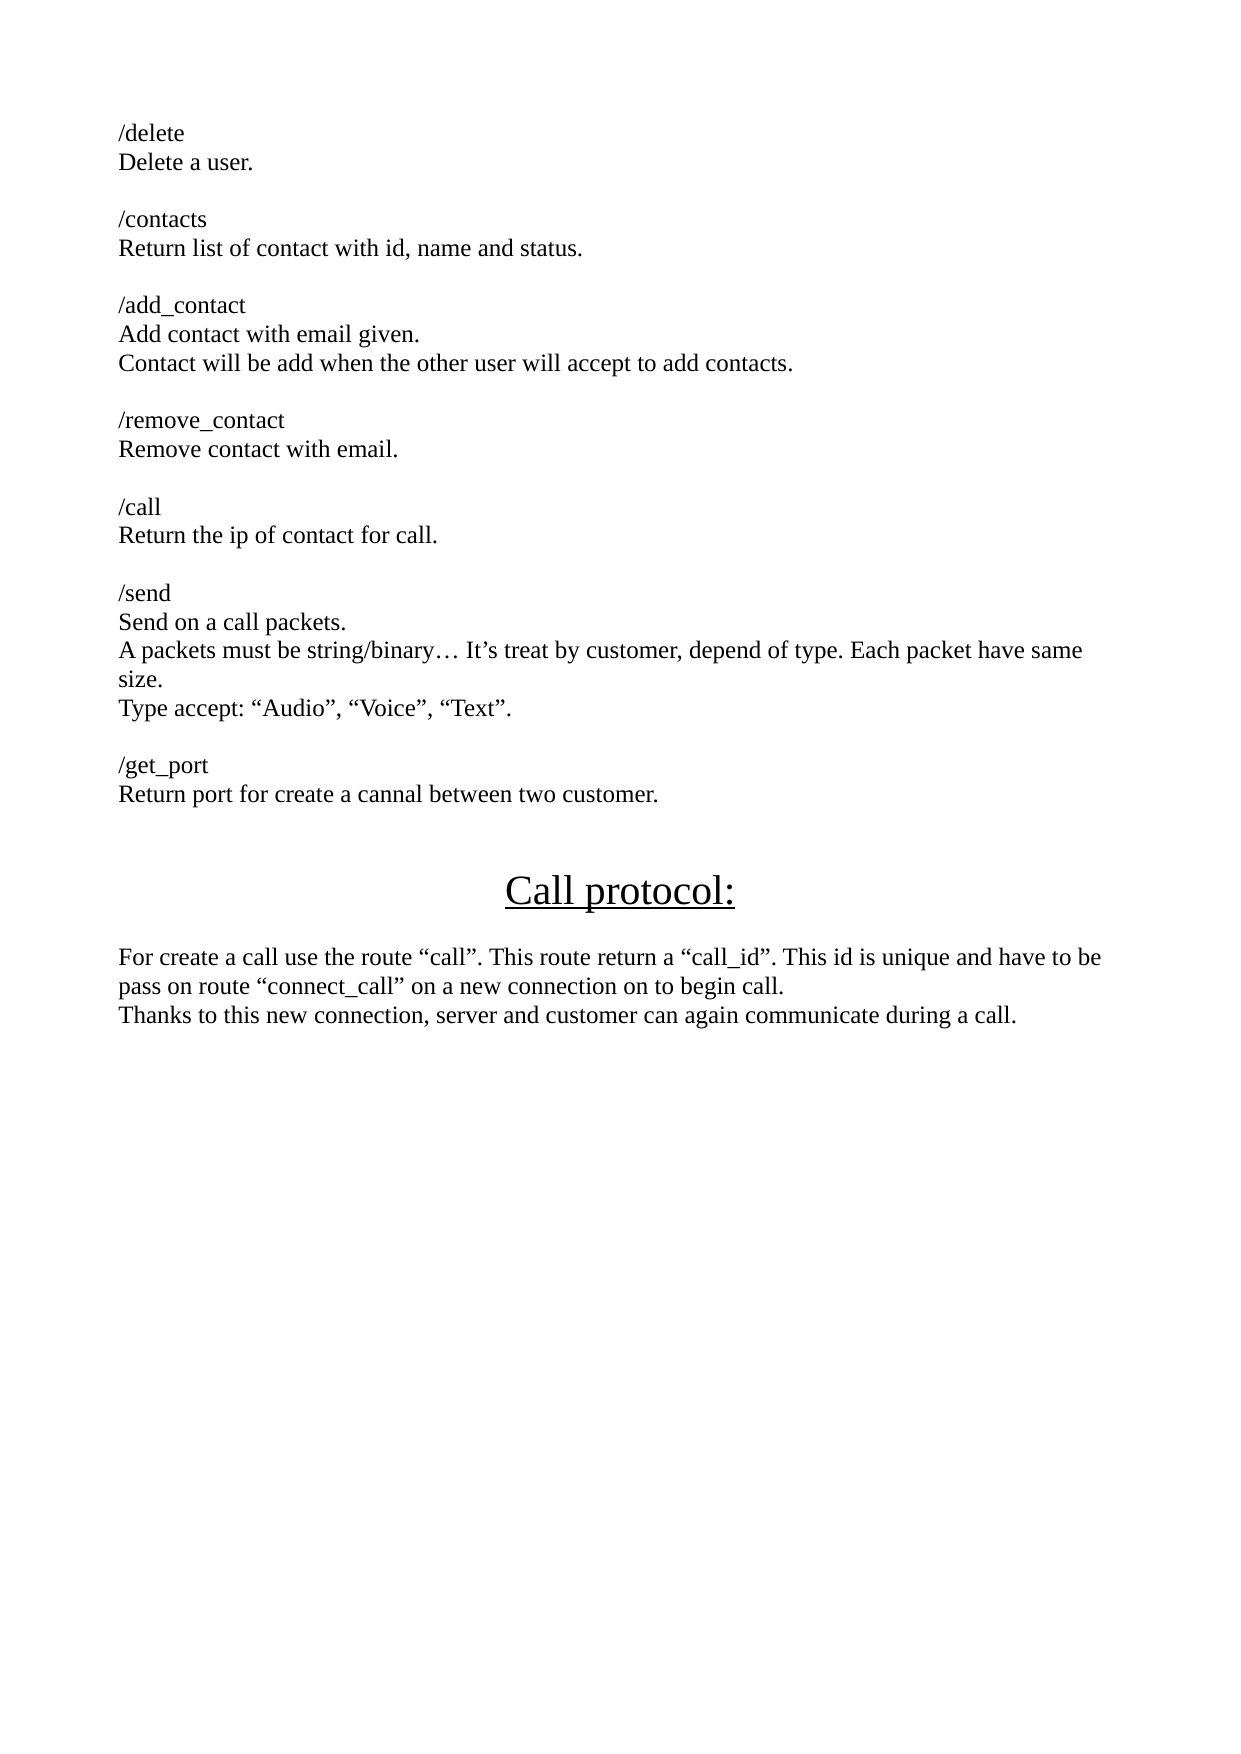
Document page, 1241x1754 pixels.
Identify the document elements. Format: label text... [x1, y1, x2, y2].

text /delete [118, 118, 1122, 147]
text Type accept: “Audio”, “Voice”, “Text”. [118, 693, 1122, 722]
text /call [118, 492, 1122, 521]
text For create a call use the route “call”. This route return a “call_id”. This id is unique and have to be pass on route “connect_call” on a new connection on to begin call. [118, 942, 1122, 1000]
text Send on a call packets. [118, 607, 1122, 636]
text /send [118, 578, 1122, 607]
text Contact will be add when the other user will accept to add contacts. [118, 348, 1122, 377]
text /add_contact [118, 291, 1122, 319]
text Thanks to this new connection, server and customer can again communicate during a call. [118, 1000, 1122, 1028]
text Delete a user. [118, 147, 1122, 176]
text /get_port [118, 751, 1122, 779]
text Remove contact with email. [118, 434, 1122, 463]
text Return list of contact with id, name and status. [118, 233, 1122, 262]
text /remove_contact [118, 406, 1122, 434]
text A packets must be string/binary… It’s treat by customer, depend of type. Each packet have same size. [118, 636, 1122, 693]
text Return the ip of contact for call. [118, 521, 1122, 549]
text Return port for create a cannal between two customer. [118, 779, 1122, 808]
text Call protocol: [118, 866, 1122, 913]
text /contacts [118, 204, 1122, 233]
text Add contact with email given. [118, 319, 1122, 348]
